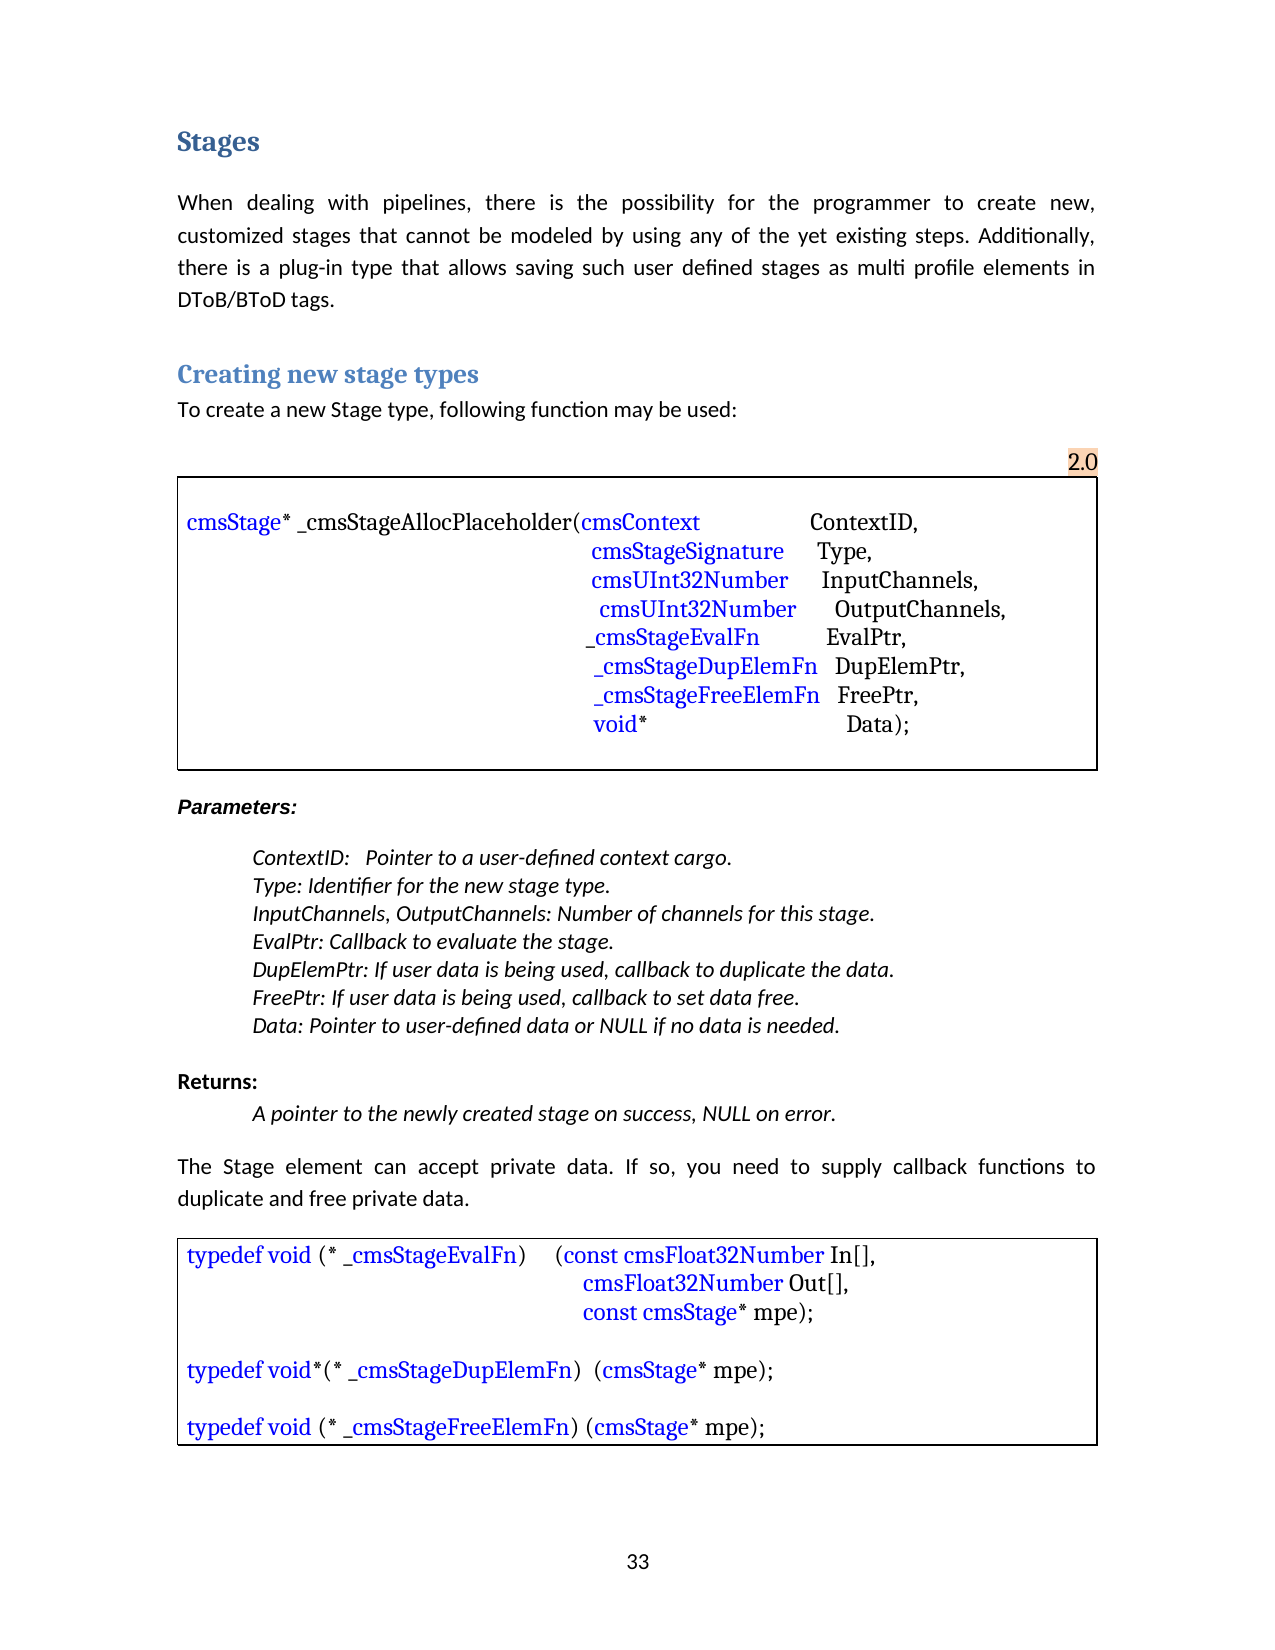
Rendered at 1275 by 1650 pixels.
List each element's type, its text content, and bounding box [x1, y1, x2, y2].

text DupElemPtr: If user data is being used, callback to duplicate the data. [177, 955, 1098, 983]
text typedef void*(* _cmsStageDupElemFn) (cmsStage* mpe); [178, 1352, 1096, 1381]
text A pointer to the newly created stage on success, NULL on error. [177, 1099, 1098, 1127]
text Data: Pointer to user-defined data or NULL if no data is needed. [177, 1011, 1098, 1039]
text void* Data); [178, 706, 1096, 735]
text InputChannels, OutputChannels: Number of channels for this stage. [177, 899, 1098, 927]
text cmsUInt32Number InputChannels, [178, 563, 1096, 591]
text Parameters: [177, 795, 1098, 819]
text _cmsStageEvalFn EvalPtr, [178, 620, 1096, 649]
text const cmsStage* mpe); [178, 1295, 1096, 1324]
text cmsUInt32Number OutputChannels, [178, 591, 1096, 620]
subtitle Creating new stage types [177, 359, 1098, 390]
text cmsStageSignature Type, [178, 534, 1096, 563]
text FreePtr: If user data is being used, callback to set data free. [177, 983, 1098, 1011]
text To create a new Stage type, following function may be used: [177, 395, 1098, 423]
text When dealing with pipelines, there is the possibility for the programmer to create new, customized stages that cannot be modeled by using any of the yet existing steps. Additionally, there is a plug-in type that allows saving such user defined stages as multi profile elements in DToB/BToD tags. [177, 188, 1098, 313]
text Returns: [177, 1067, 1098, 1095]
text typedef void (* _cmsStageEvalFn) (const cmsFloat32Number In[], [178, 1239, 1096, 1266]
subtitle Stages [177, 125, 1098, 158]
text ContextID: Pointer to a user-defined context cargo. [177, 843, 1098, 871]
text _cmsStageDupElemFn DupElemPtr, [178, 649, 1096, 678]
text EvalPtr: Callback to evaluate the stage. [177, 927, 1098, 955]
text 2.0 [177, 448, 1068, 476]
text cmsFloat32Number Out[], [178, 1266, 1096, 1295]
text The Stage element can accept private data. If so, you need to supply callback functions to duplicate and free private data. [177, 1152, 1098, 1212]
text typedef void (* _cmsStageFreeElemFn) (cmsStage* mpe); [178, 1410, 1096, 1444]
text _cmsStageFreeElemFn FreePtr, [178, 678, 1096, 706]
text Type: Identifier for the new stage type. [177, 871, 1098, 899]
text cmsStage* _cmsStageAllocPlaceholder(cmsContext ContextID, [178, 505, 1096, 534]
